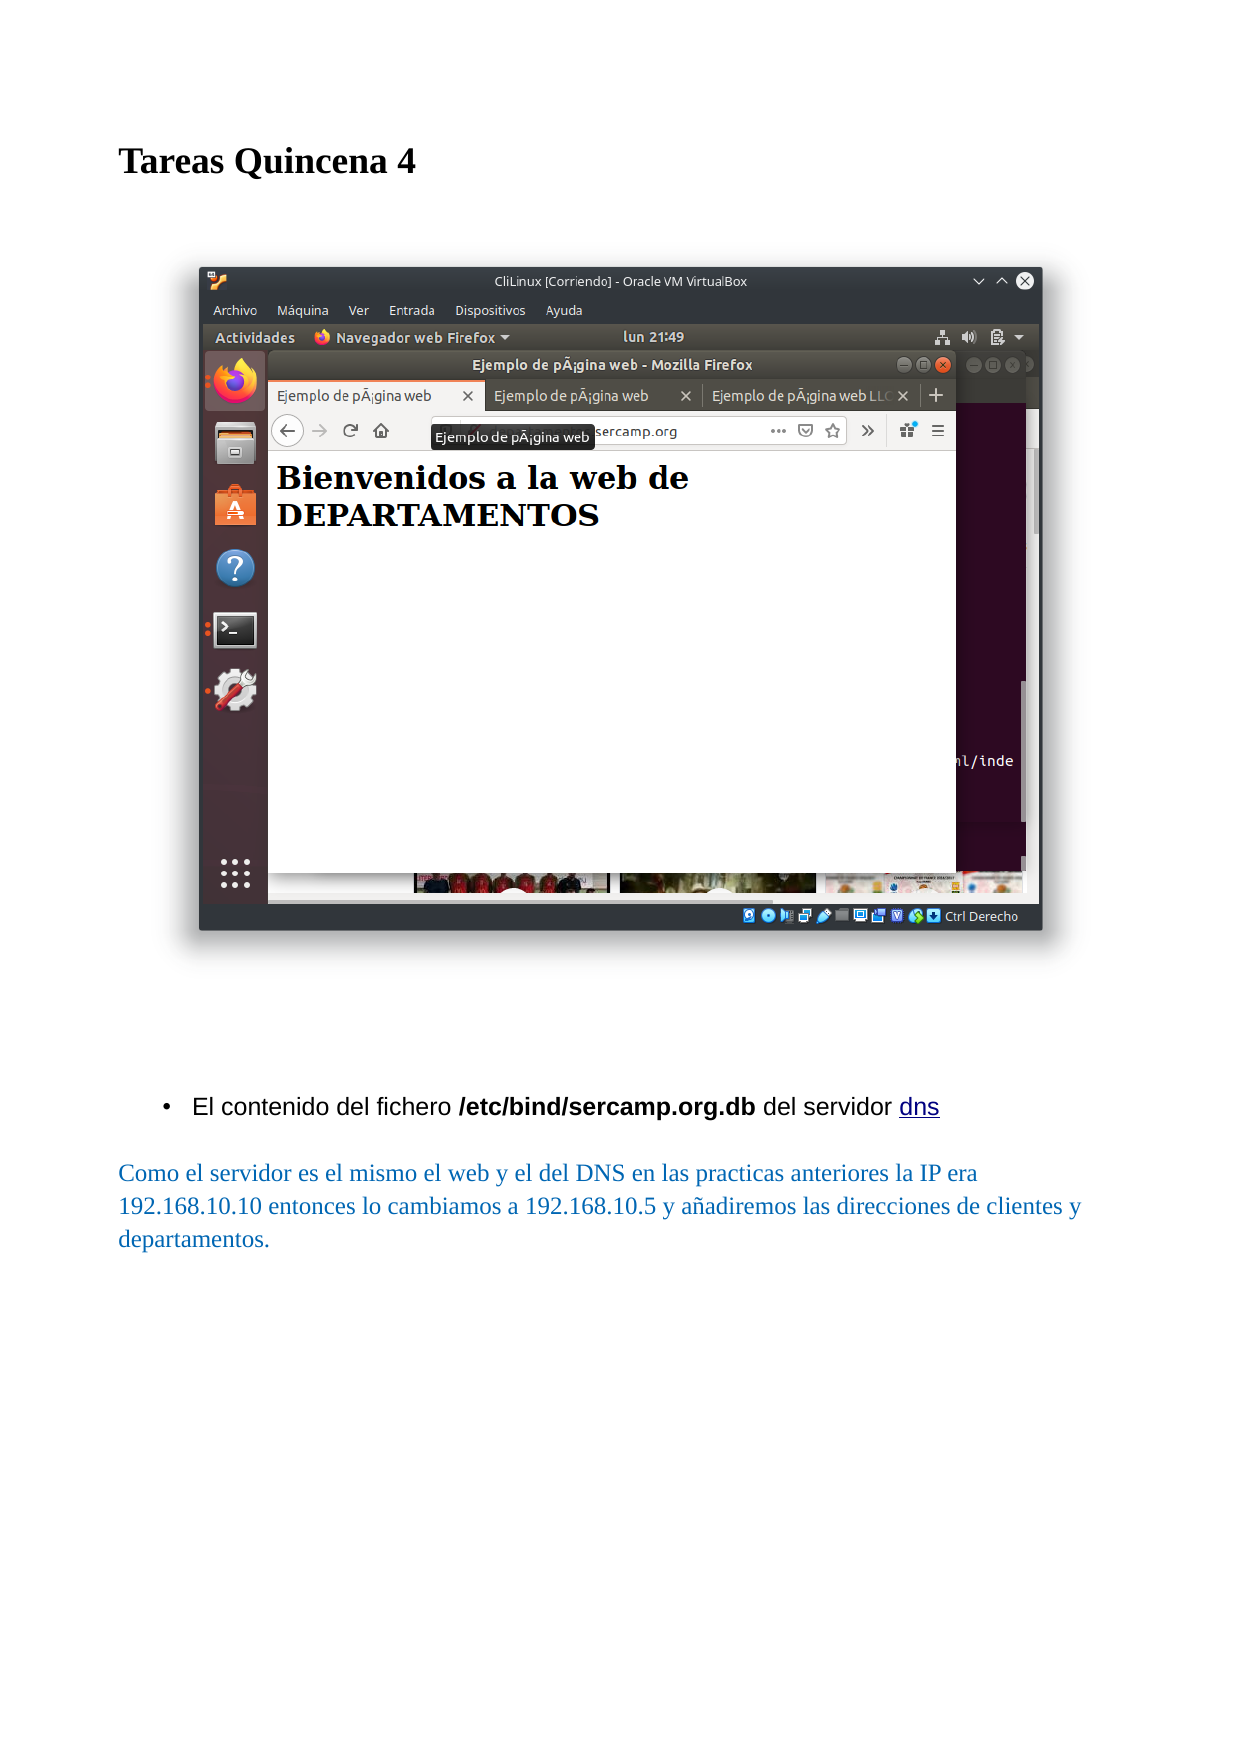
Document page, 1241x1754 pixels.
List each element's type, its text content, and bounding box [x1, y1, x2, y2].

text Como el servidor es el mismo el web y el del DNS en las practicas anteriores la IP era 192.168.10.10 entonces lo cambiamos a 192.168.10.5 y añadiremos las direcciones de clientes y departamentos. [118, 1158, 1122, 1253]
list El contenido del fichero /etc/bind/sercamp.org.db del servidor dns [162, 1092, 1122, 1121]
picture [140, 231, 1100, 989]
